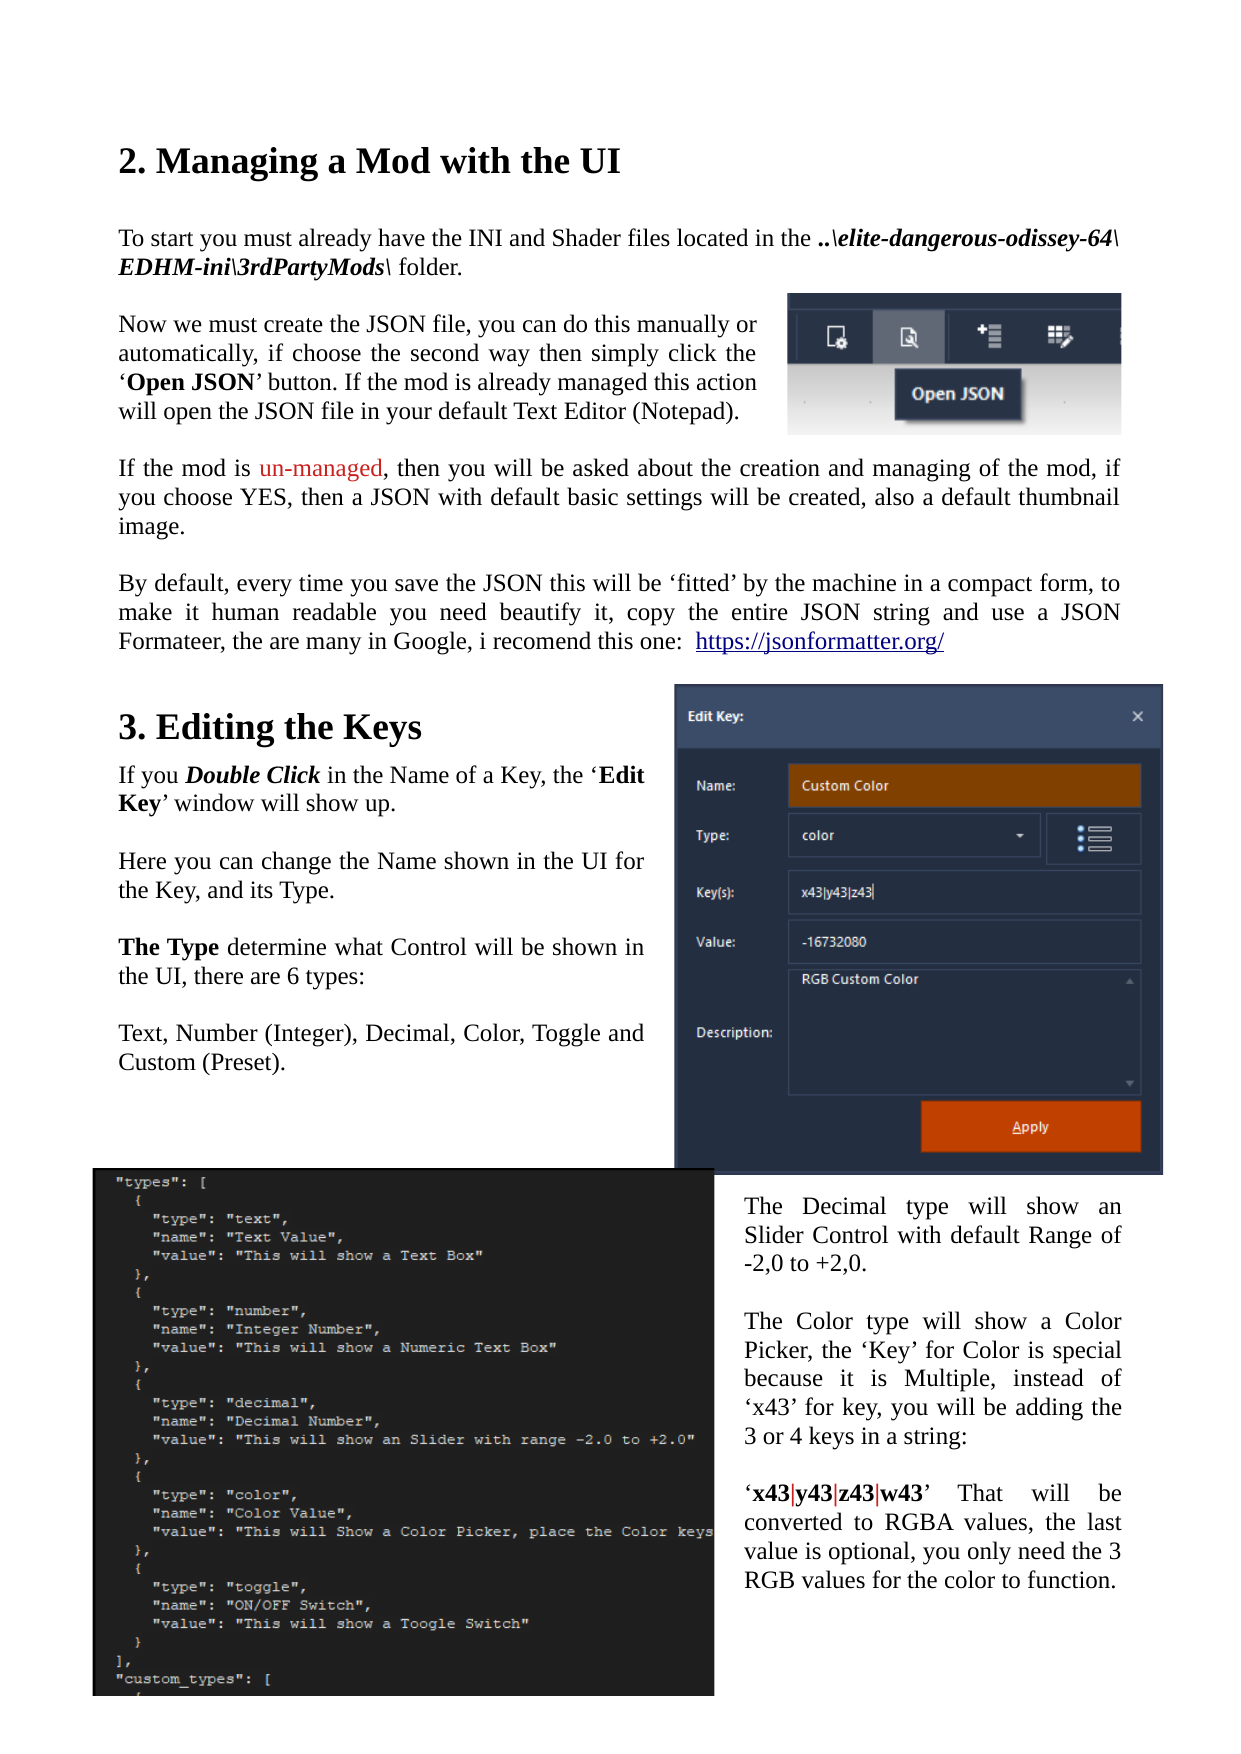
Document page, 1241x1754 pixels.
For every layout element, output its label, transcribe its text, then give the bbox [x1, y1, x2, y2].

text The Color type will show a Color Picker, the ‘Key’ for Color is special because it is Multiple, instead of ‘x43’ for key, you will be adding the 3 or 4 keys in a string: [715, 1306, 1122, 1450]
text The Decimal type will show an Slider Control with default Range of -2,0 to +2,0. [715, 1175, 1122, 1277]
text [118, 1162, 674, 1168]
text Here you can change the Name shown in the UI for the Key, and its Type. [118, 846, 674, 903]
picture [92, 684, 1164, 1696]
subtitle 3. Editing the Keys [118, 704, 674, 747]
text By default, every time you save the JSON this will be ‘fitted’ by the machine in a compact form, to make it human readable you need beautify it, copy the entire JSON string and use a JSON Formateer, the are many in Google, i recomend this one: https://jsonformatter.org/ [118, 568, 1122, 654]
picture [787, 293, 1122, 435]
text ‘x43|y43|z43|w43’ That will be converted to RGBA values, the last value is optional, you only need the 3 RGB values for the color to function. [715, 1478, 1122, 1593]
text To start you must already have the INI and Shader files located in the ..\elite-dangerous-odissey-64\EDHM-ini\3rdPartyMods\ folder. [118, 223, 1122, 281]
text If you Double Click in the Name of a Key, the ‘Edit Key’ window will show up. [118, 760, 674, 817]
text Text, Number (Integer), Decimal, Color, Toggle and Custom (Preset). [118, 1018, 674, 1076]
subtitle 2. Managing a Mod with the UI [118, 139, 1122, 182]
text If the mod is un-managed, then you will be asked about the creation and managing of the mod, if you choose YES, then a JSON with default basic settings will be created, also a default thumbnail image. [118, 453, 1122, 539]
text The Type determine what Control will be shown in the UI, there are 6 types: [118, 932, 674, 990]
text Now we must create the JSON file, you can do this manually or automatically, if choose the second way then simply click the ‘Open JSON’ button. If the mod is already managed this action will open the JSON file in your default Text Editor (Notepad). [118, 309, 787, 424]
